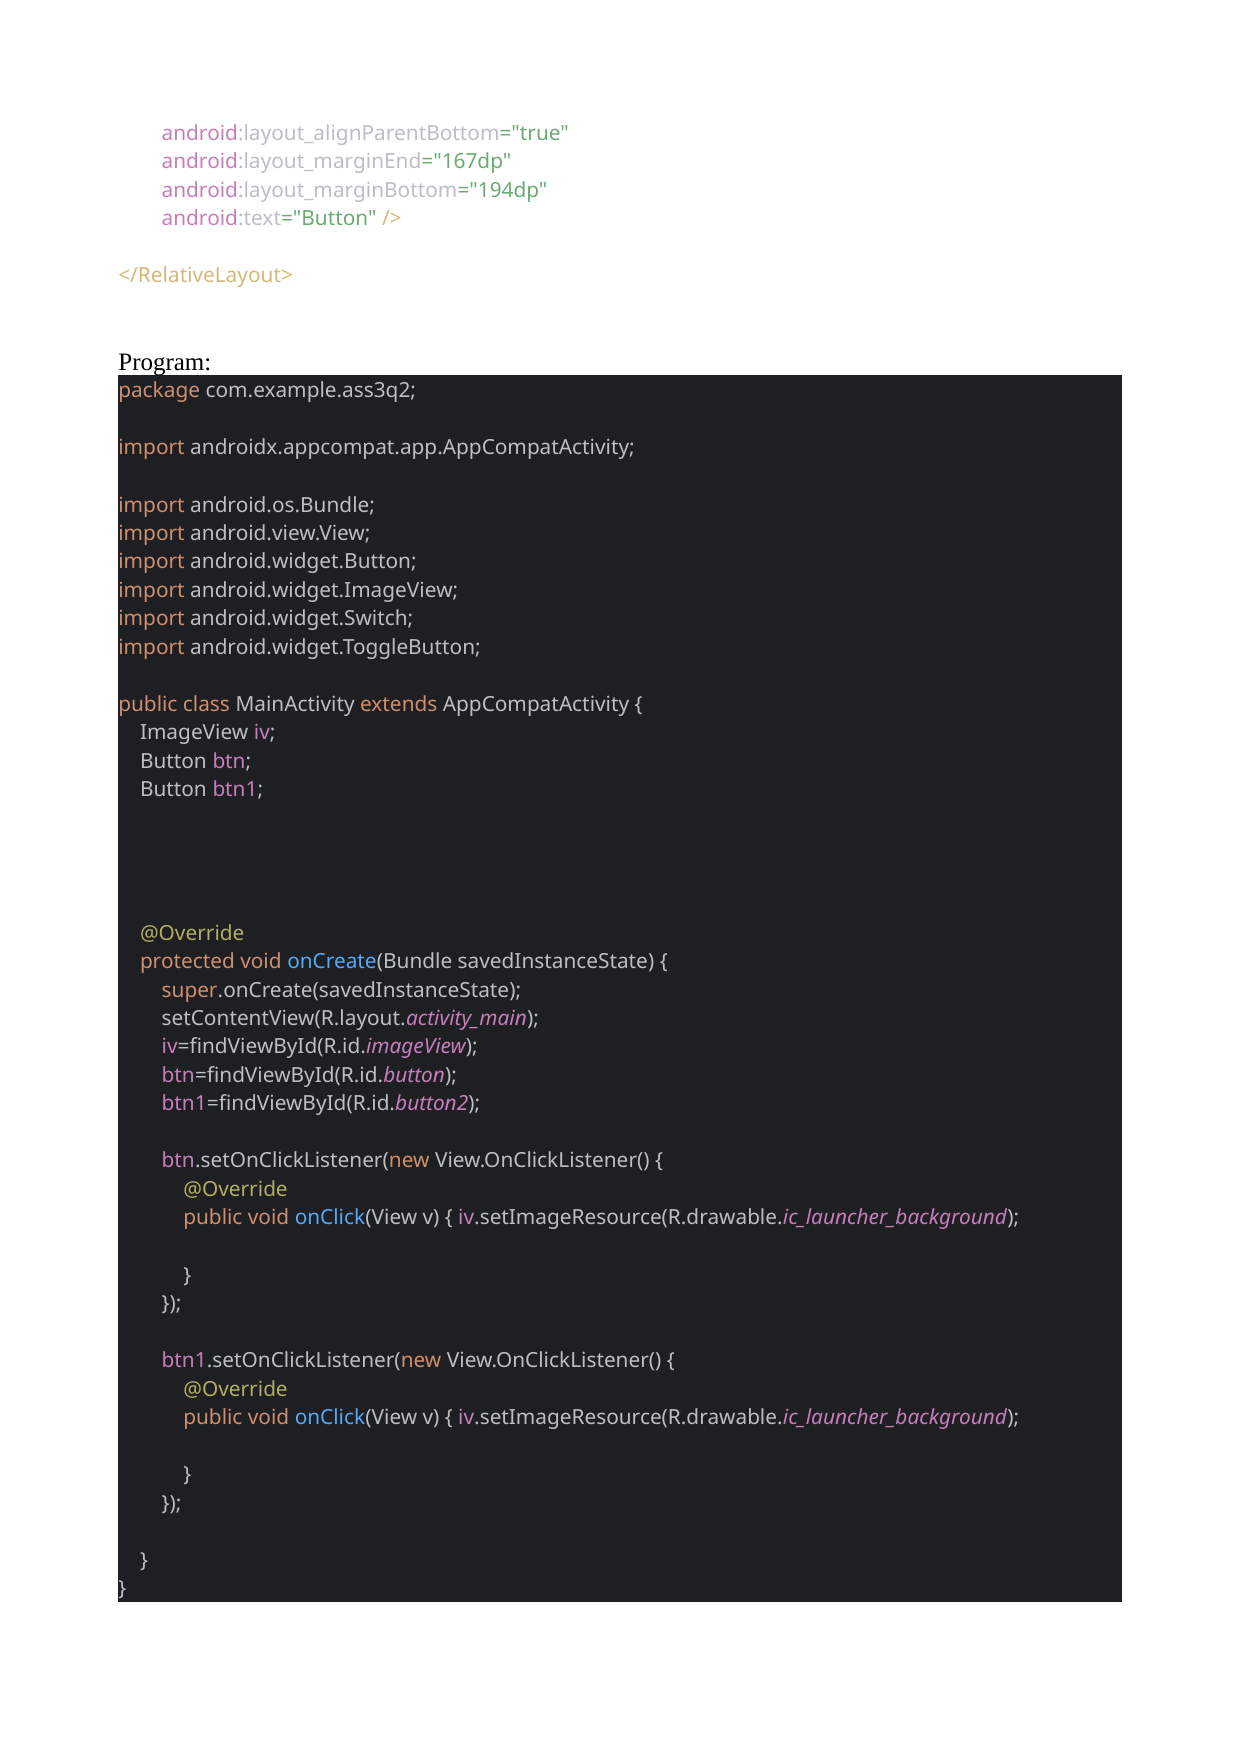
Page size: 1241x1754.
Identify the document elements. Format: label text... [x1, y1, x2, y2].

text android:layout_alignParentBottom="true" android:layout_marginEnd="167dp" android:layout_marginBottom="194dp" android:text="Button" /> </RelativeLayout> [118, 118, 1122, 289]
text package com.example.ass3q2; import androidx.appcompat.app.AppCompatActivity; import android.os.Bundle; import android.view.View; import android.widget.Button; import android.widget.ImageView; import android.widget.Switch; import android.widget.ToggleButton; public class MainActivity extends AppCompatActivity { ImageView iv; Button btn; Button btn1; @Override protected void onCreate(Bundle savedInstanceState) { super.onCreate(savedInstanceState); setContentView(R.layout.activity_main); iv=findViewById(R.id.imageView); btn=findViewById(R.id.button); btn1=findViewById(R.id.button2); btn.setOnClickListener(new View.OnClickListener() { @Override public void onClick(View v) { iv.setImageResource(R.drawable.ic_launcher_background); } }); btn1.setOnClickListener(new View.OnClickListener() { @Override public void onClick(View v) { iv.setImageResource(R.drawable.ic_launcher_background); } }); } } [118, 375, 1122, 1602]
text Program: [118, 347, 1122, 375]
